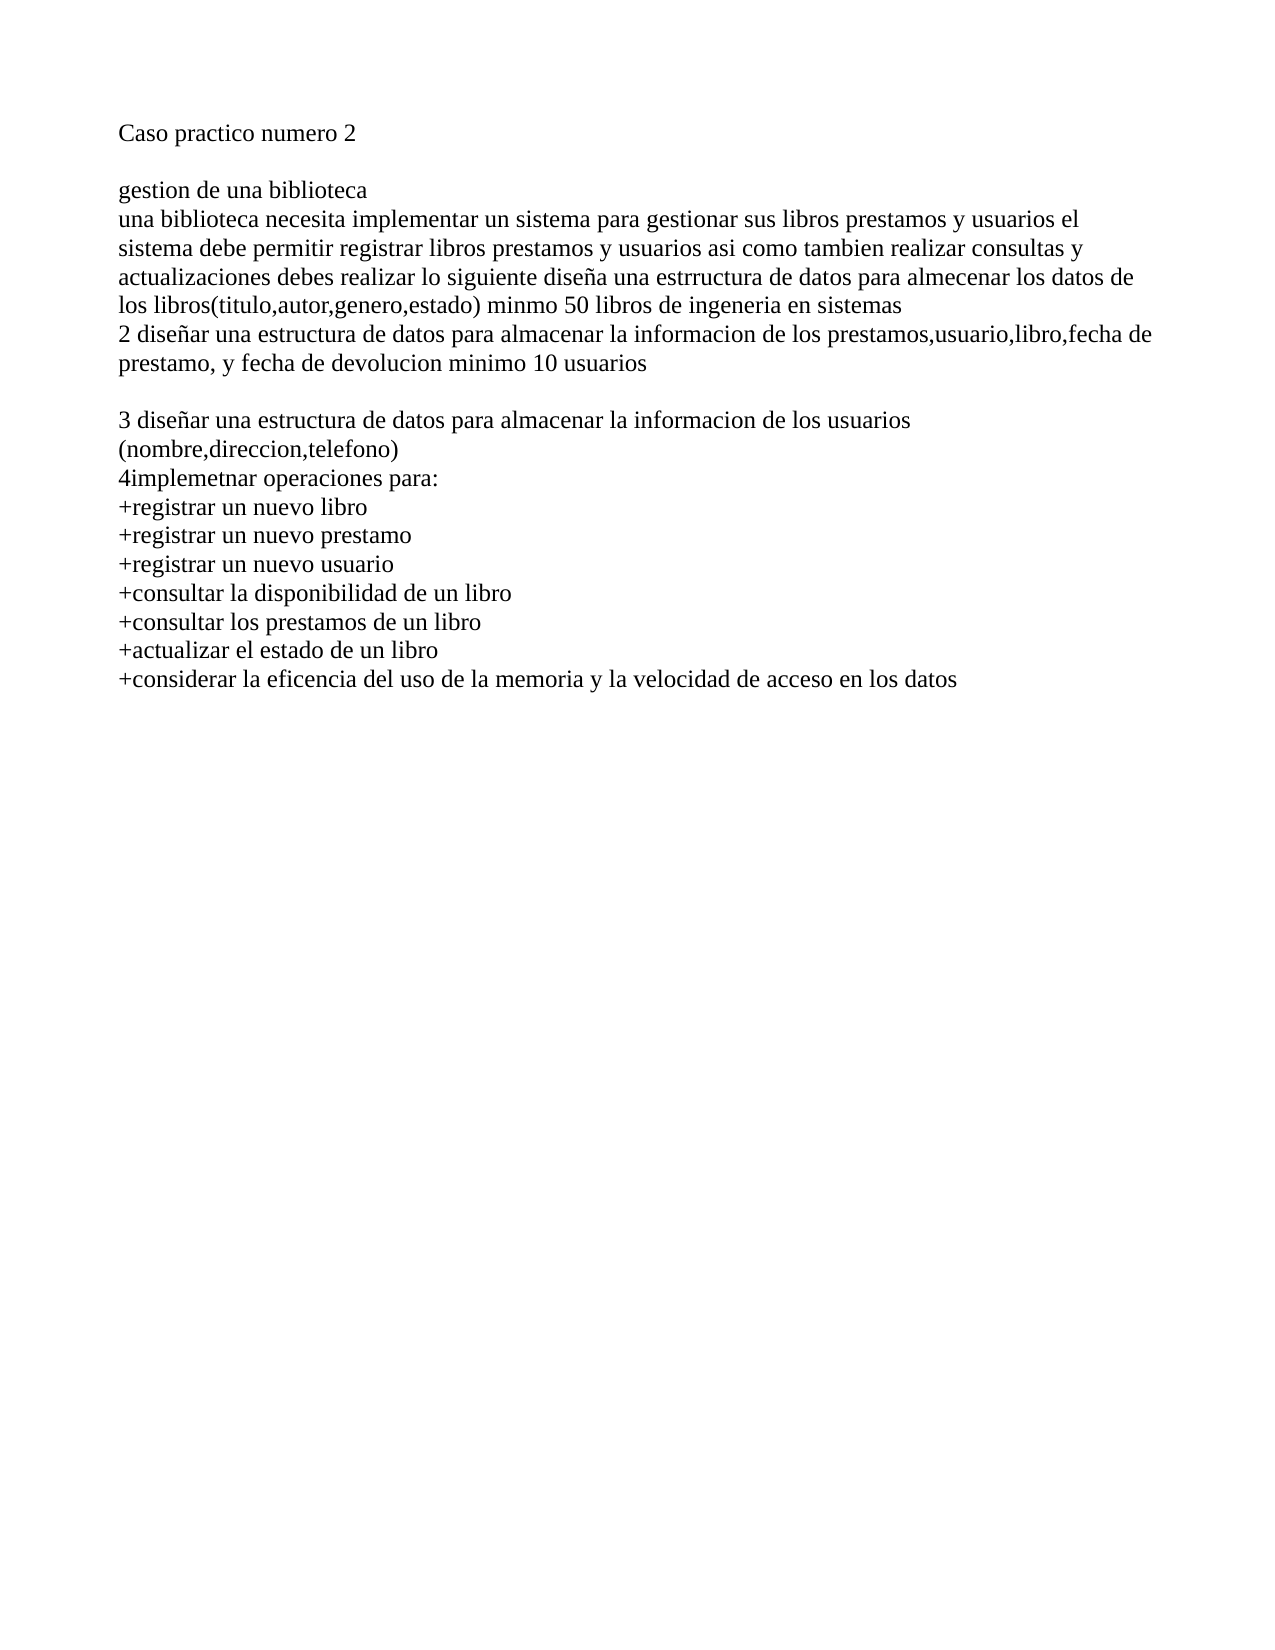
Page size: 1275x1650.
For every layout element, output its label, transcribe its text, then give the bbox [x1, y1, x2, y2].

text +registrar un nuevo libro [118, 492, 1157, 521]
text 2 diseñar una estructura de datos para almacenar la informacion de los prestamos,usuario,libro,fecha de prestamo, y fecha de devolucion minimo 10 usuarios [118, 319, 1157, 377]
text +considerar la eficencia del uso de la memoria y la velocidad de acceso en los datos [118, 664, 1157, 693]
text una biblioteca necesita implementar un sistema para gestionar sus libros prestamos y usuarios el sistema debe permitir registrar libros prestamos y usuarios asi como tambien realizar consultas y actualizaciones debes realizar lo siguiente diseña una estrructura de datos para almecenar los datos de los libros(titulo,autor,genero,estado) minmo 50 libros de ingeneria en sistemas [118, 204, 1157, 319]
text +actualizar el estado de un libro [118, 636, 1157, 664]
text +registrar un nuevo usuario [118, 549, 1157, 578]
text +consultar la disponibilidad de un libro [118, 578, 1157, 607]
text 4implemetnar operaciones para: [118, 463, 1157, 492]
text +registrar un nuevo prestamo [118, 521, 1157, 549]
text 3 diseñar una estructura de datos para almacenar la informacion de los usuarios (nombre,direccion,telefono) [118, 406, 1157, 463]
text +consultar los prestamos de un libro [118, 607, 1157, 636]
text Caso practico numero 2 [118, 118, 1157, 147]
text gestion de una biblioteca [118, 176, 1157, 204]
